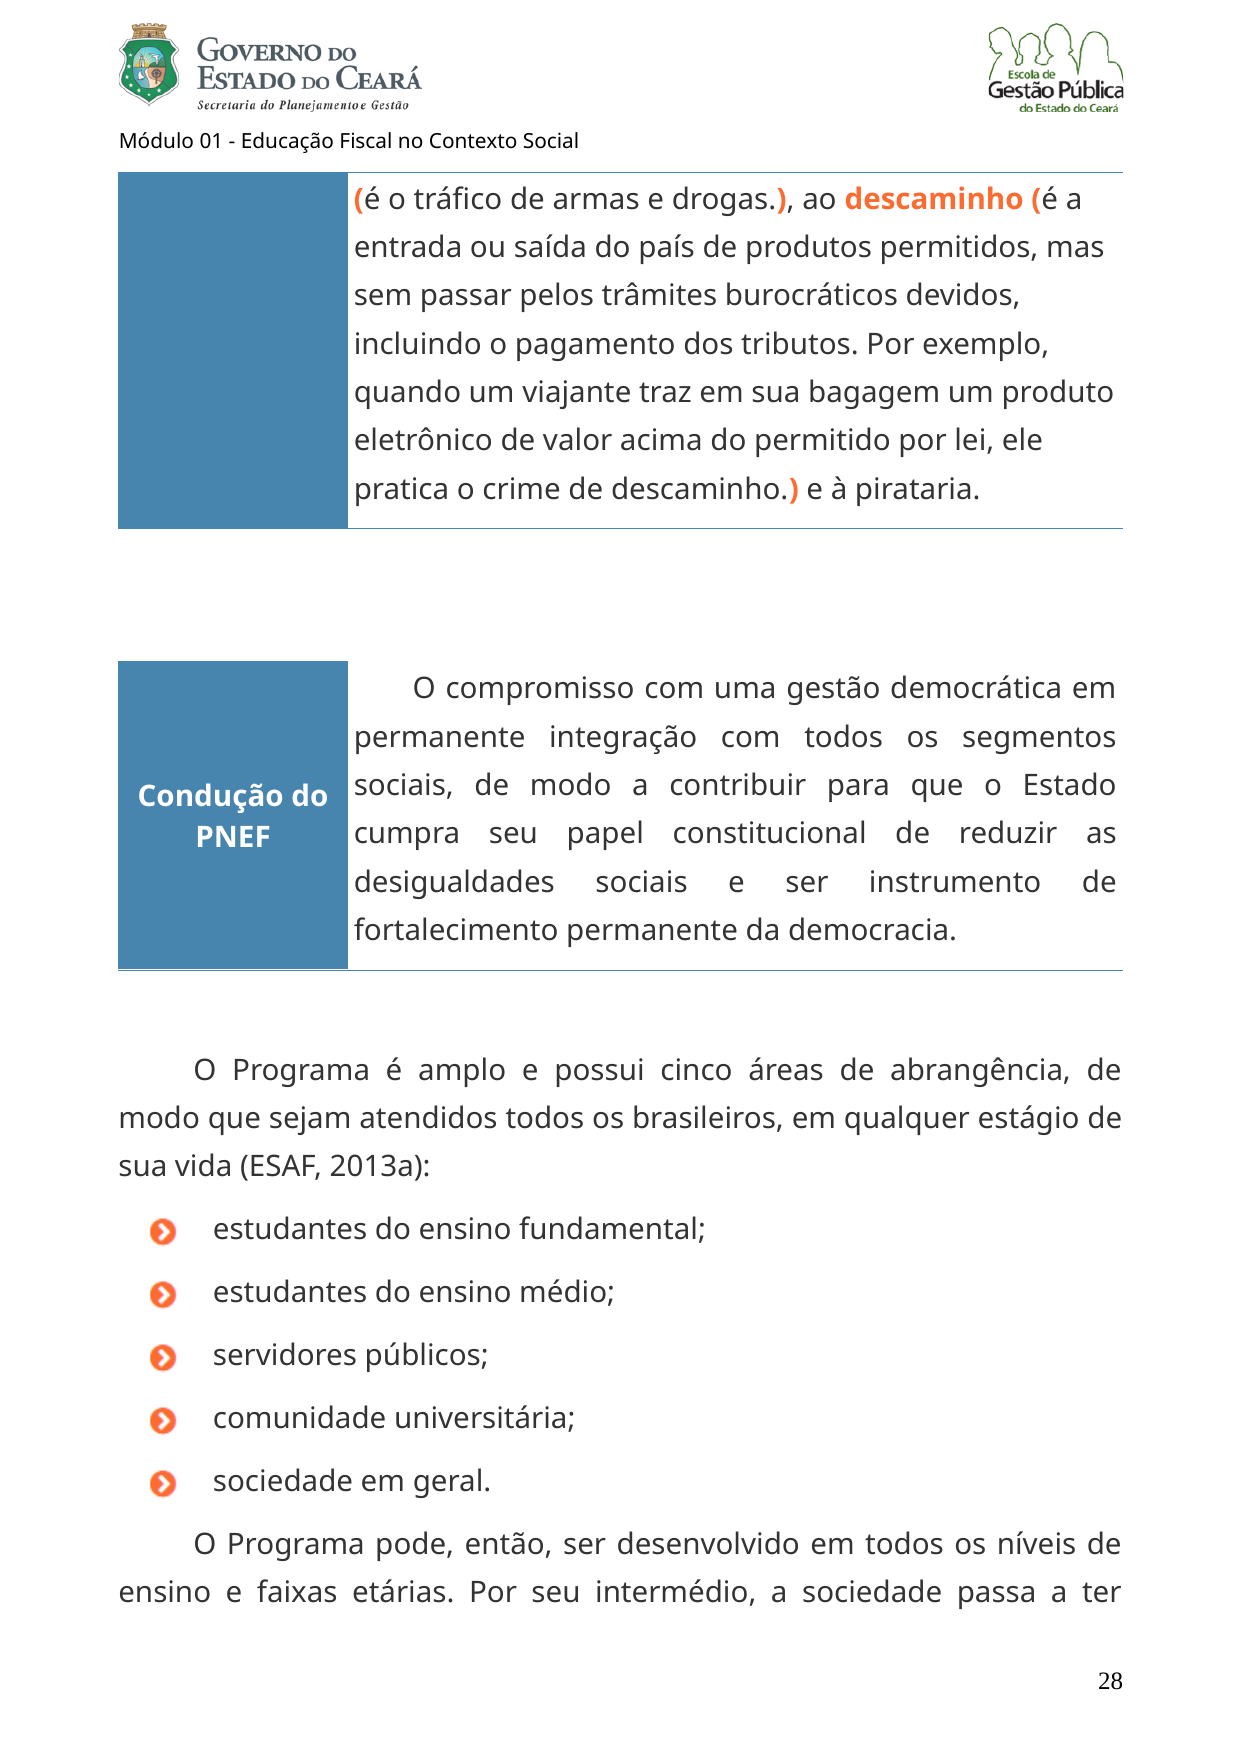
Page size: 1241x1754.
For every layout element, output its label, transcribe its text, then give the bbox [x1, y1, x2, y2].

picture [149, 1340, 181, 1374]
picture [149, 1277, 181, 1311]
list comunidade universitária; [177, 1397, 1123, 1437]
table_cell [118, 173, 348, 528]
picture [149, 1466, 181, 1500]
text O Programa pode, então, ser desenvolvido em todos os níveis de ensino e faixas etárias. Por seu intermédio, a sociedade passa a ter [118, 1523, 1123, 1611]
text O Programa é amplo e possui cinco áreas de abrangência, de modo que sejam atendidos todos os brasileiros, em qualquer estágio de sua vida (ESAF, 2013a): [118, 1048, 1123, 1185]
table_cell O compromisso com uma gestão democrática em permanente integração com todos os segmentos sociais, de modo a contribuir para que o Estado cumpra seu papel constitucional de reduzir as desigualdades sociais e ser instrumento de fortalecimento permanente da democracia. [348, 661, 1123, 969]
table_cell [118, 529, 348, 661]
list estudantes do ensino médio; [177, 1271, 1123, 1311]
list servidores públicos; [177, 1334, 1123, 1374]
table_cell Condução do PNEF [118, 661, 348, 969]
table_cell (é o tráfico de armas e drogas.), ao descaminho (é a entrada ou saída do país de produtos permitidos, mas sem passar pelos trâmites burocráticos devidos, incluindo o pagamento dos tributos. Por exemplo, quando um viajante traz em sua bagagem um produto eletrônico de valor acima do permitido por lei, ele pratica o crime de descaminho.) e à pirataria. [348, 173, 1123, 528]
table_cell [348, 529, 1123, 661]
picture [149, 1403, 181, 1437]
picture [149, 1215, 181, 1248]
list estudantes do ensino fundamental; [177, 1208, 1123, 1248]
list sociedade em geral. [177, 1460, 1123, 1500]
picture [118, 23, 1124, 112]
